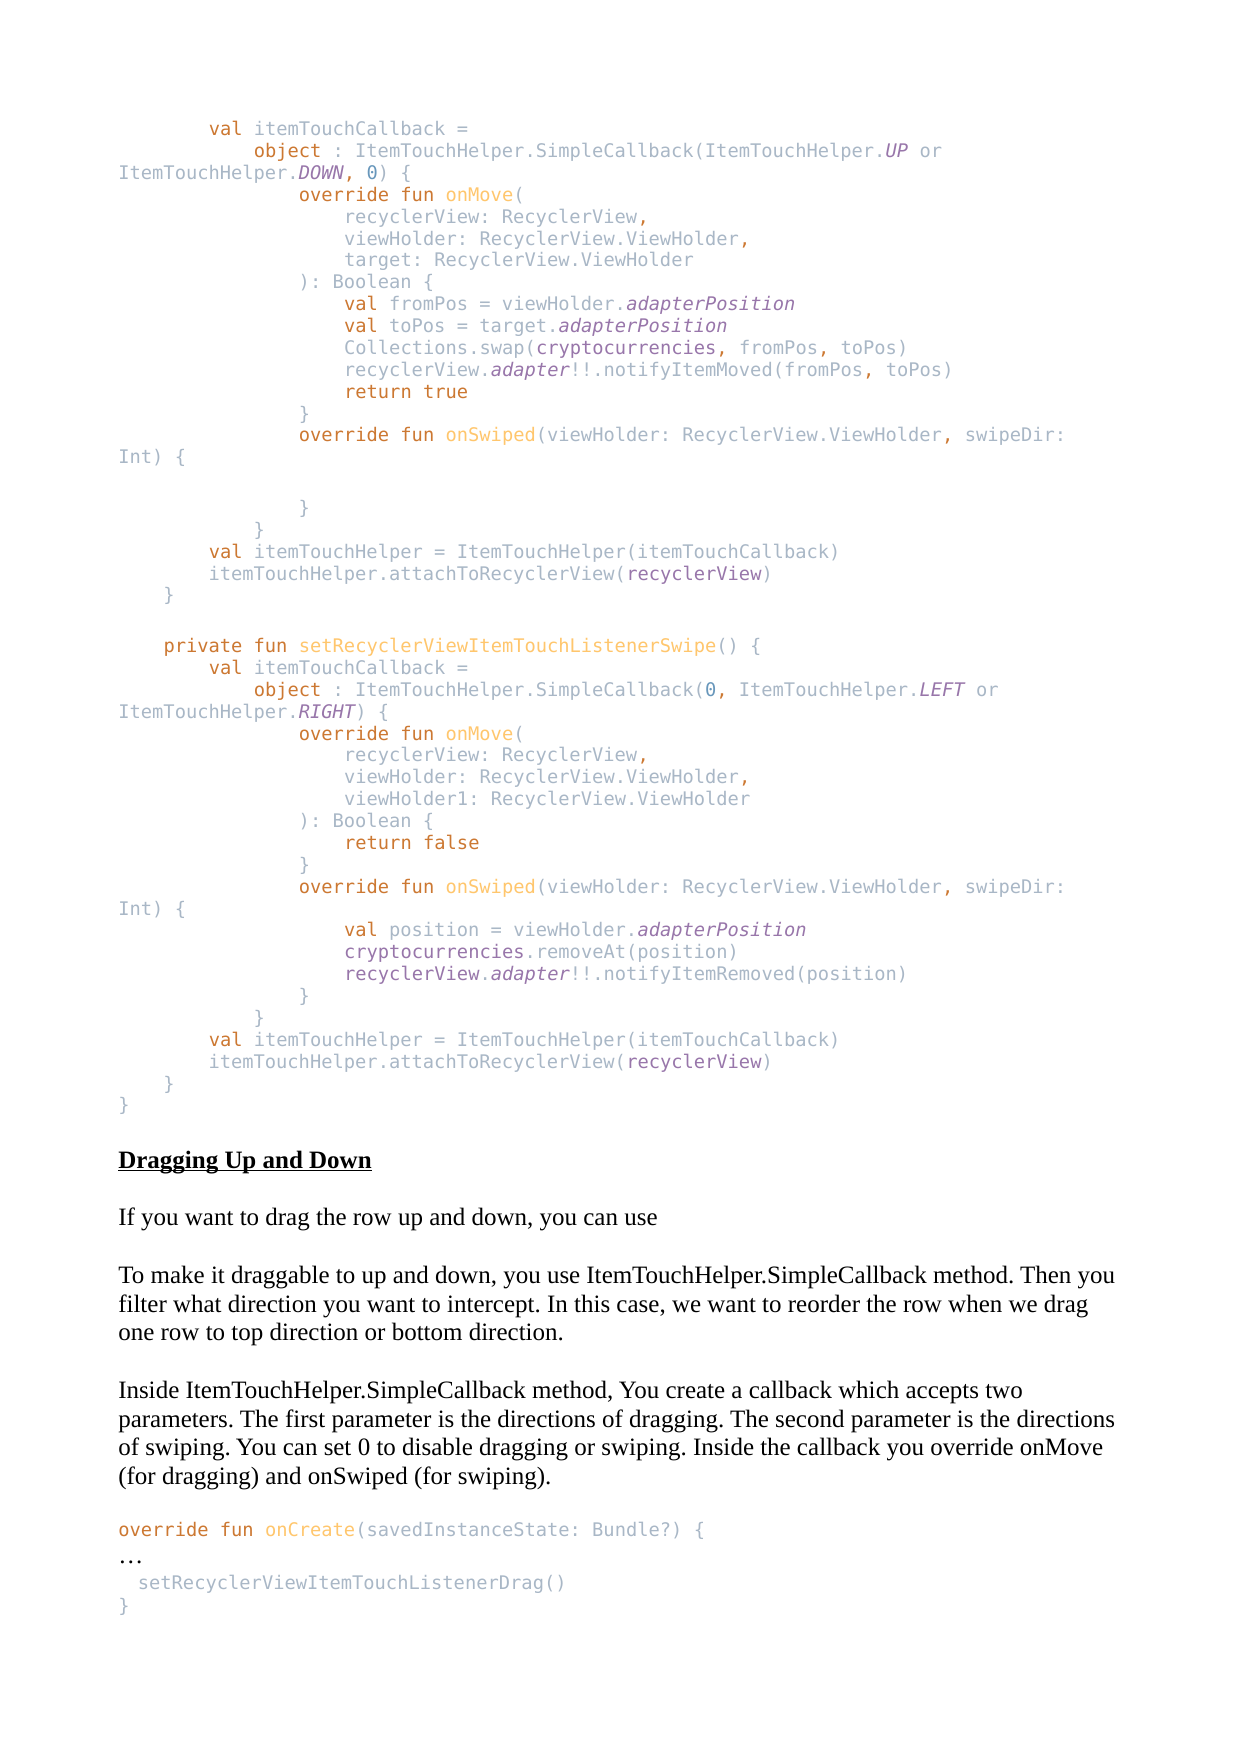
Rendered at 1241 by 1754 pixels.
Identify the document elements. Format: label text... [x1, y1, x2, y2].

text override fun onCreate(savedInstanceState: Bundle?) { [118, 1519, 1122, 1541]
text To make it draggable to up and down, you use ItemTouchHelper.SimpleCallback method. Then you filter what direction you want to intercept. In this case, we want to reorder the row when we drag one row to top direction or bottom direction. [118, 1260, 1122, 1346]
text setRecyclerViewItemTouchListenerDrag() } [118, 1569, 1122, 1617]
text val itemTouchCallback = object : ItemTouchHelper.SimpleCallback(ItemTouchHelper.UP or ItemTouchHelper.DOWN, 0) { override fun onMove( recyclerView: RecyclerView, viewHolder: RecyclerView.ViewHolder, target: RecyclerView.ViewHolder ): Boolean { val fromPos = viewHolder.adapterPosition val toPos = target.adapterPosition Collections.swap(cryptocurrencies, fromPos, toPos) recyclerView.adapter!!.notifyItemMoved(fromPos, toPos) return true } override fun onSwiped(viewHolder: RecyclerView.ViewHolder, swipeDir: Int) { } } val itemTouchHelper = ItemTouchHelper(itemTouchCallback) itemTouchHelper.attachToRecyclerView(recyclerView) } private fun setRecyclerViewItemTouchListenerSwipe() { val itemTouchCallback = object : ItemTouchHelper.SimpleCallback(0, ItemTouchHelper.LEFT or ItemTouchHelper.RIGHT) { override fun onMove( recyclerView: RecyclerView, viewHolder: RecyclerView.ViewHolder, viewHolder1: RecyclerView.ViewHolder ): Boolean { return false } override fun onSwiped(viewHolder: RecyclerView.ViewHolder, swipeDir: Int) { val position = viewHolder.adapterPosition cryptocurrencies.removeAt(position) recyclerView.adapter!!.notifyItemRemoved(position) } } val itemTouchHelper = ItemTouchHelper(itemTouchCallback) itemTouchHelper.attachToRecyclerView(recyclerView) } } [118, 118, 1122, 1145]
text Dragging Up and Down [118, 1145, 1122, 1174]
text If you want to drag the row up and down, you can use [118, 1202, 1122, 1231]
text Inside ItemTouchHelper.SimpleCallback method, You create a callback which accepts two parameters. The first parameter is the directions of dragging. The second parameter is the directions of swiping. You can set 0 to disable dragging or swiping. Inside the callback you override onMove (for dragging) and onSwiped (for swiping). [118, 1375, 1122, 1490]
text … [118, 1541, 1122, 1569]
